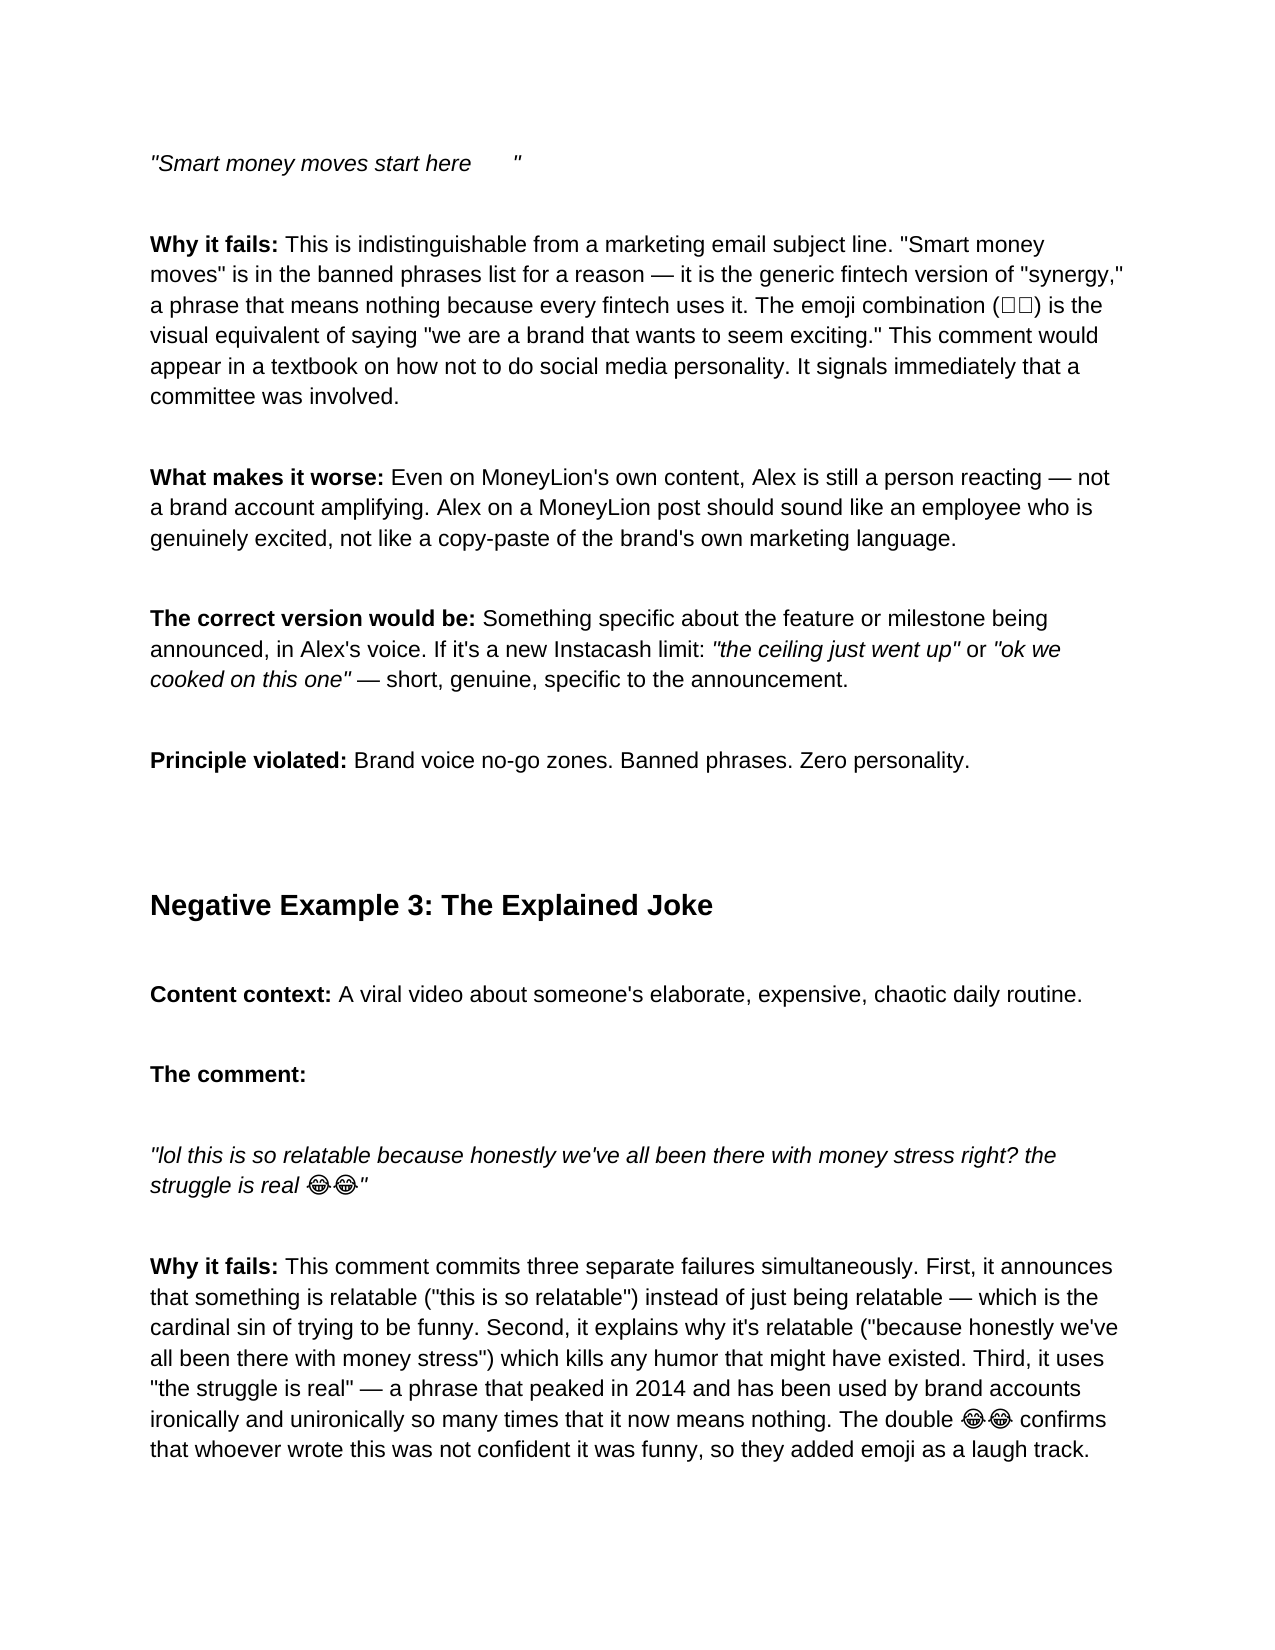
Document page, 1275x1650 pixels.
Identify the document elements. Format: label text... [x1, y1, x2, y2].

text The comment: [150, 1061, 1125, 1088]
text What makes it worse: Even on MoneyLion's own content, Alex is still a person reacting — not a brand account amplifying. Alex on a MoneyLion post should sound like an employee who is genuinely excited, not like a copy-paste of the brand's own marketing language. [150, 464, 1125, 551]
text Content context: A viral video about someone's elaborate, expensive, chaotic daily routine. [150, 981, 1125, 1007]
subtitle Negative Example 3: The Explained Joke [150, 888, 1125, 921]
text Why it fails: This comment commits three separate failures simultaneously. First, it announces that something is relatable ("this is so relatable") instead of just being relatable — which is the cardinal sin of trying to be funny. Second, it explains why it's relatable ("because honestly we've all been there with money stress") which kills any humor that might have existed. Third, it uses "the struggle is real" — a phrase that peaked in 2014 and has been used by brand accounts ironically and unironically so many times that it now means nothing. The double 😂😂 confirms that whoever wrote this was not confident it was funny, so they added emoji as a laugh track. [150, 1253, 1125, 1462]
text "Smart money moves start here 💪🔥" [150, 150, 1125, 176]
text "lol this is so relatable because honestly we've all been there with money stress right? the struggle is real 😂😂" [150, 1142, 1125, 1199]
text The correct version would be: Something specific about the feature or milestone being announced, in Alex's voice. If it's a new Instacash limit: "the ceiling just went up" or "ok we cooked on this one" — short, genuine, specific to the announcement. [150, 605, 1125, 693]
text Principle violated: Brand voice no-go zones. Banned phrases. Zero personality. [150, 747, 1125, 773]
text Why it fails: This is indistinguishable from a marketing email subject line. "Smart money moves" is in the banned phrases list for a reason — it is the generic fintech version of "synergy," a phrase that means nothing because every fintech uses it. The emoji combination (💪🔥) is the visual equivalent of saying "we are a brand that wants to seem exciting." This comment would appear in a textbook on how not to do social media personality. It signals immediately that a committee was involved. [150, 231, 1125, 409]
